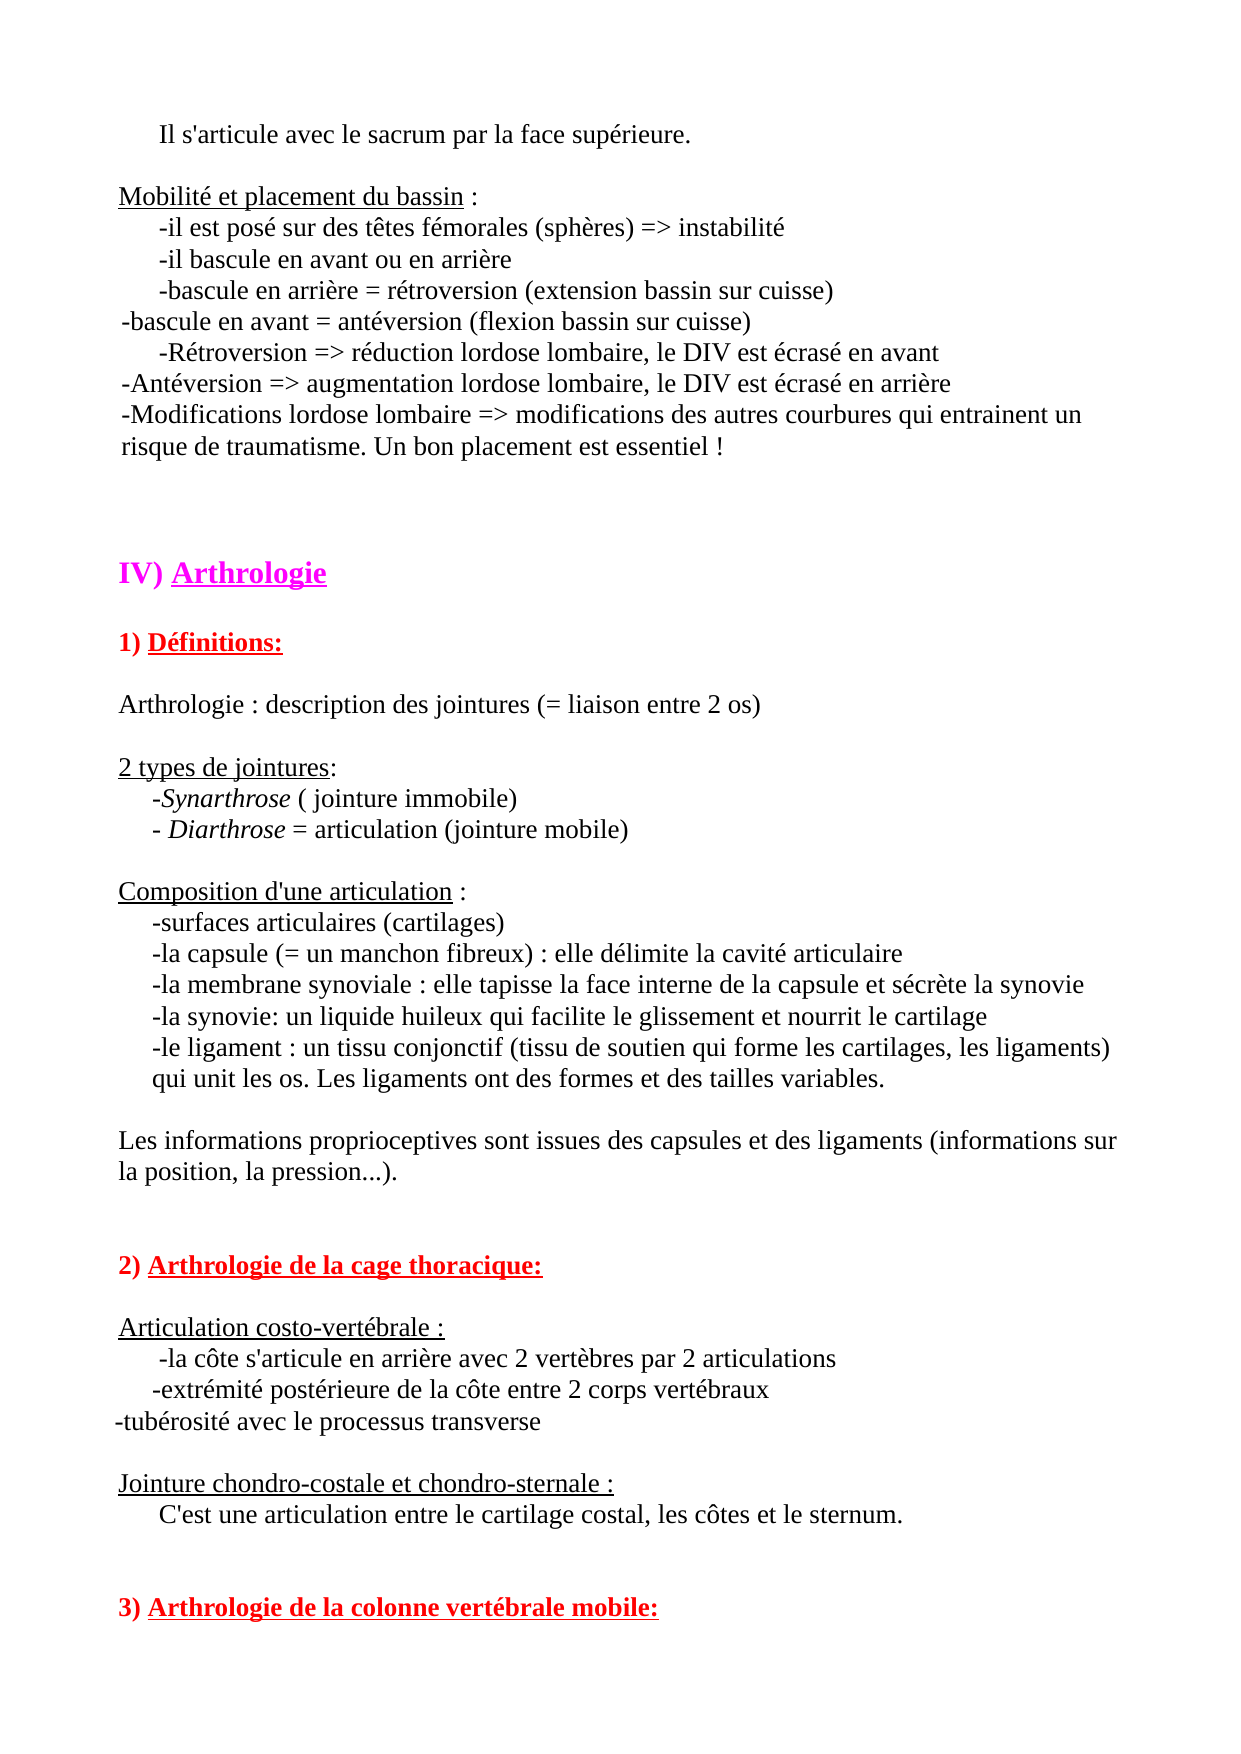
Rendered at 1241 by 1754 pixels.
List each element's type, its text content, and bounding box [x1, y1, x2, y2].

text -Modifications lordose lombaire => modifications des autres courbures qui entrainent un [81, 398, 1122, 429]
text Mobilité et placement du bassin : [118, 180, 1122, 212]
text -il est posé sur des têtes fémorales (sphères) => instabilité [81, 212, 1122, 243]
text -Rétroversion => réduction lordose lombaire, le DIV est écrasé en avant [81, 336, 1122, 367]
text 2) Arthrologie de la cage thoracique: [118, 1249, 1122, 1280]
text - Diarthrose = articulation (jointure mobile) [81, 813, 1122, 844]
text 1) Définitions: [118, 626, 1122, 657]
text -bascule en avant = antéversion (flexion bassin sur cuisse) [81, 305, 1122, 336]
text 3) Arthrologie de la colonne vertébrale mobile: [118, 1592, 1122, 1623]
text IV) Arthrologie [118, 554, 1122, 590]
text Arthrologie : description des jointures (= liaison entre 2 os) [118, 688, 1122, 719]
text -la côte s'articule en arrière avec 2 vertèbres par 2 articulations [81, 1342, 1122, 1373]
text qui unit les os. Les ligaments ont des formes et des tailles variables. [81, 1062, 1122, 1093]
text -le ligament : un tissu conjonctif (tissu de soutien qui forme les cartilages, les ligaments) [81, 1031, 1122, 1062]
text Jointure chondro-costale et chondro-sternale : [118, 1467, 1122, 1498]
text -il bascule en avant ou en arrière [81, 243, 1122, 274]
text -la synovie: un liquide huileux qui facilite le glissement et nourrit le cartilage [81, 1000, 1122, 1031]
text -tubérosité avec le processus transverse [81, 1405, 1122, 1436]
text C'est une articulation entre le cartilage costal, les côtes et le sternum. [81, 1498, 1122, 1529]
text -bascule en arrière = rétroversion (extension bassin sur cuisse) [81, 274, 1122, 305]
text -extrémité postérieure de la côte entre 2 corps vertébraux [81, 1373, 1122, 1405]
text 2 types de jointures: [118, 751, 1122, 782]
text Articulation costo-vertébrale : [118, 1311, 1122, 1342]
text Composition d'une articulation : [118, 875, 1122, 906]
text -surfaces articulaires (cartilages) [81, 906, 1122, 937]
text risque de traumatisme. Un bon placement est essentiel ! [81, 429, 1122, 461]
text -la membrane synoviale : elle tapisse la face interne de la capsule et sécrète la synovie [81, 969, 1122, 1000]
text -la capsule (= un manchon fibreux) : elle délimite la cavité articulaire [81, 937, 1122, 969]
text -Antéversion => augmentation lordose lombaire, le DIV est écrasé en arrière [81, 367, 1122, 398]
text Il s'articule avec le sacrum par la face supérieure. [81, 118, 1122, 149]
text -Synarthrose ( jointure immobile) [81, 782, 1122, 813]
text Les informations proprioceptives sont issues des capsules et des ligaments (informations sur la position, la pression...). [118, 1124, 1122, 1187]
